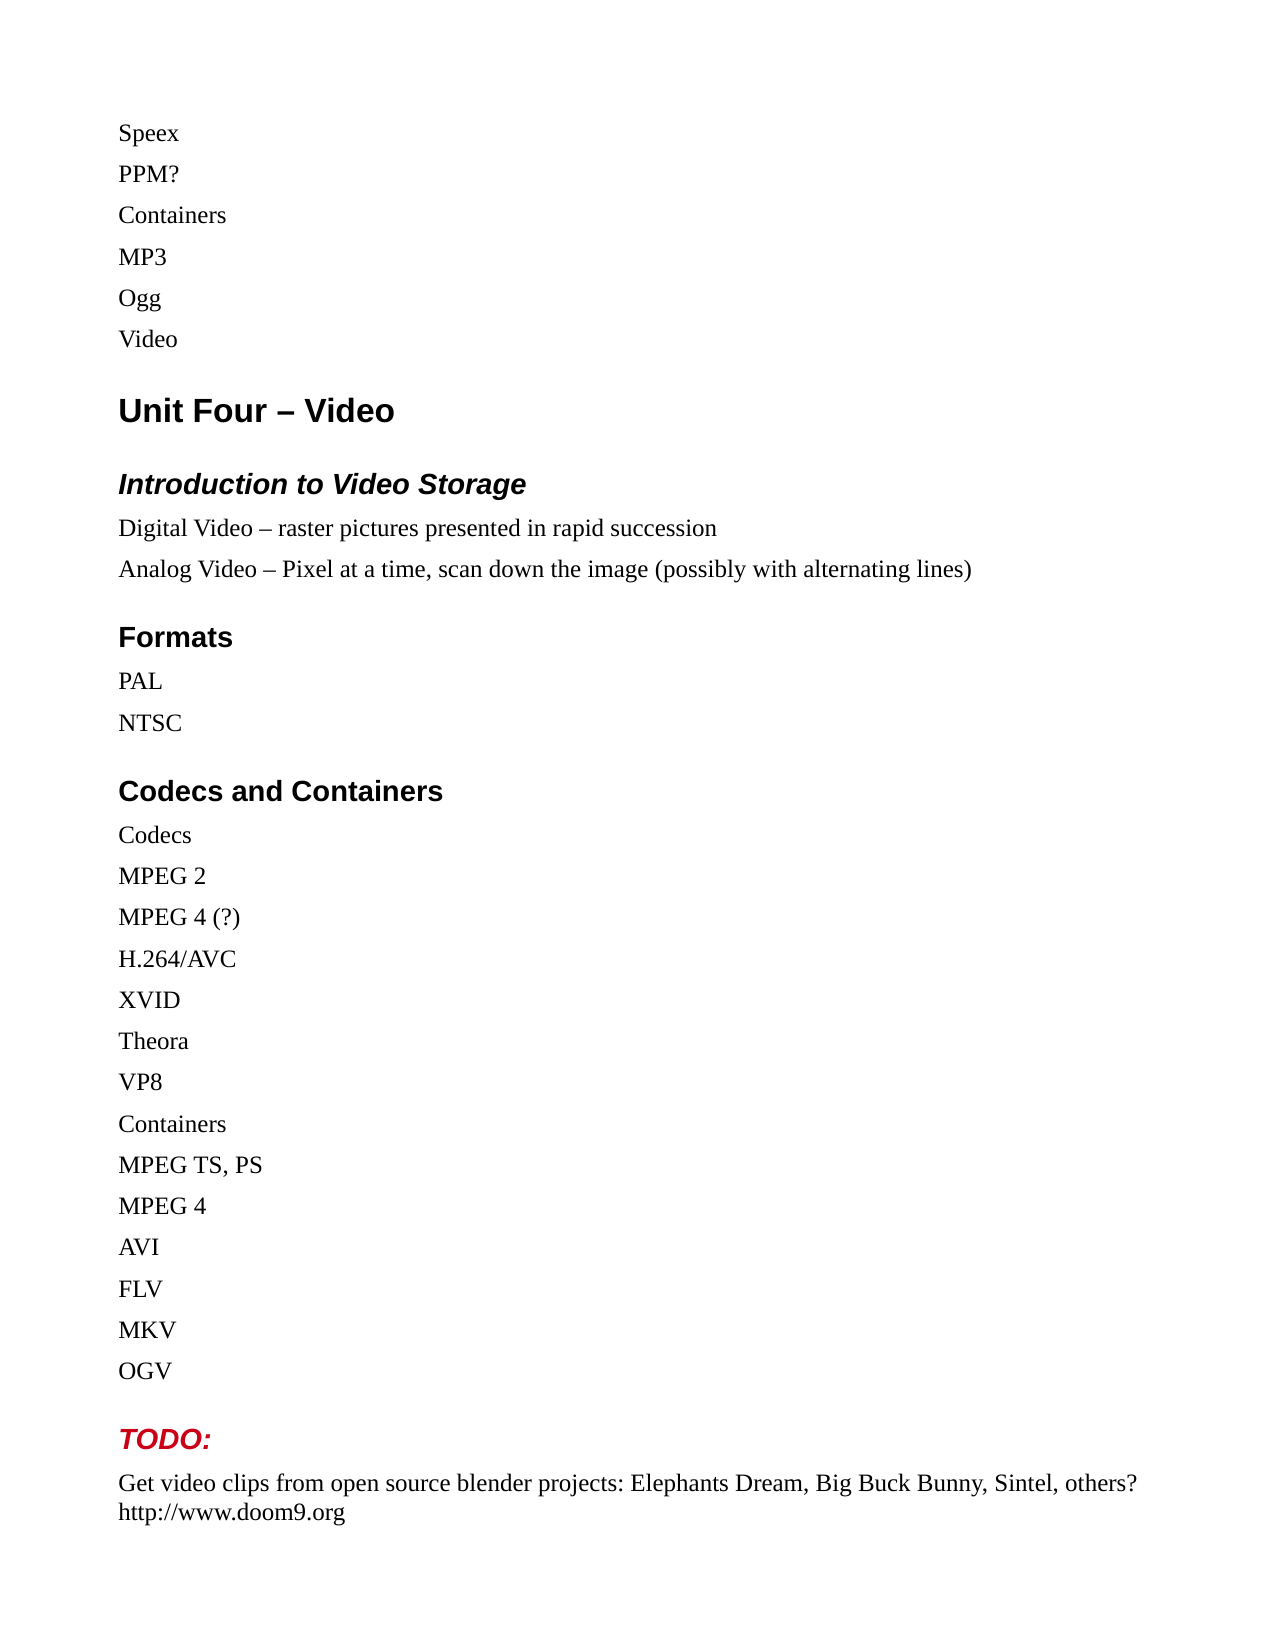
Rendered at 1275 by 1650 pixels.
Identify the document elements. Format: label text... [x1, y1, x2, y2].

text MP3 [118, 242, 1157, 271]
text Containers [118, 1109, 1157, 1137]
text http://www.doom9.org [118, 1497, 1157, 1526]
text MKV [118, 1315, 1157, 1344]
text MPEG TS, PS [118, 1150, 1157, 1179]
subtitle TODO: [118, 1422, 1157, 1456]
text PAL [118, 666, 1157, 695]
subtitle Unit Four – Video [118, 391, 1157, 429]
text H.264/AVC [118, 944, 1157, 972]
text OGV [118, 1356, 1157, 1385]
text PPM? [118, 159, 1157, 188]
text Speex [118, 118, 1157, 147]
text Containers [118, 201, 1157, 229]
text AVI [118, 1232, 1157, 1261]
text Theora [118, 1026, 1157, 1055]
text MPEG 4 [118, 1191, 1157, 1220]
subtitle Formats [118, 620, 1157, 654]
text Analog Video – Pixel at a time, scan down the image (possibly with alternating lines) [118, 554, 1157, 583]
text Ogg [118, 283, 1157, 312]
text XVID [118, 985, 1157, 1014]
text FLV [118, 1274, 1157, 1302]
text VP8 [118, 1067, 1157, 1096]
text Get video clips from open source blender projects: Elephants Dream, Big Buck Bunny, Sintel, others? [118, 1468, 1157, 1497]
text Digital Video – raster pictures presented in rapid succession [118, 513, 1157, 542]
text NTSC [118, 708, 1157, 736]
text MPEG 2 [118, 861, 1157, 890]
text Video [118, 324, 1157, 353]
subtitle Codecs and Containers [118, 774, 1157, 807]
text MPEG 4 (?) [118, 902, 1157, 931]
text Codecs [118, 820, 1157, 849]
subtitle Introduction to Video Storage [118, 467, 1157, 500]
